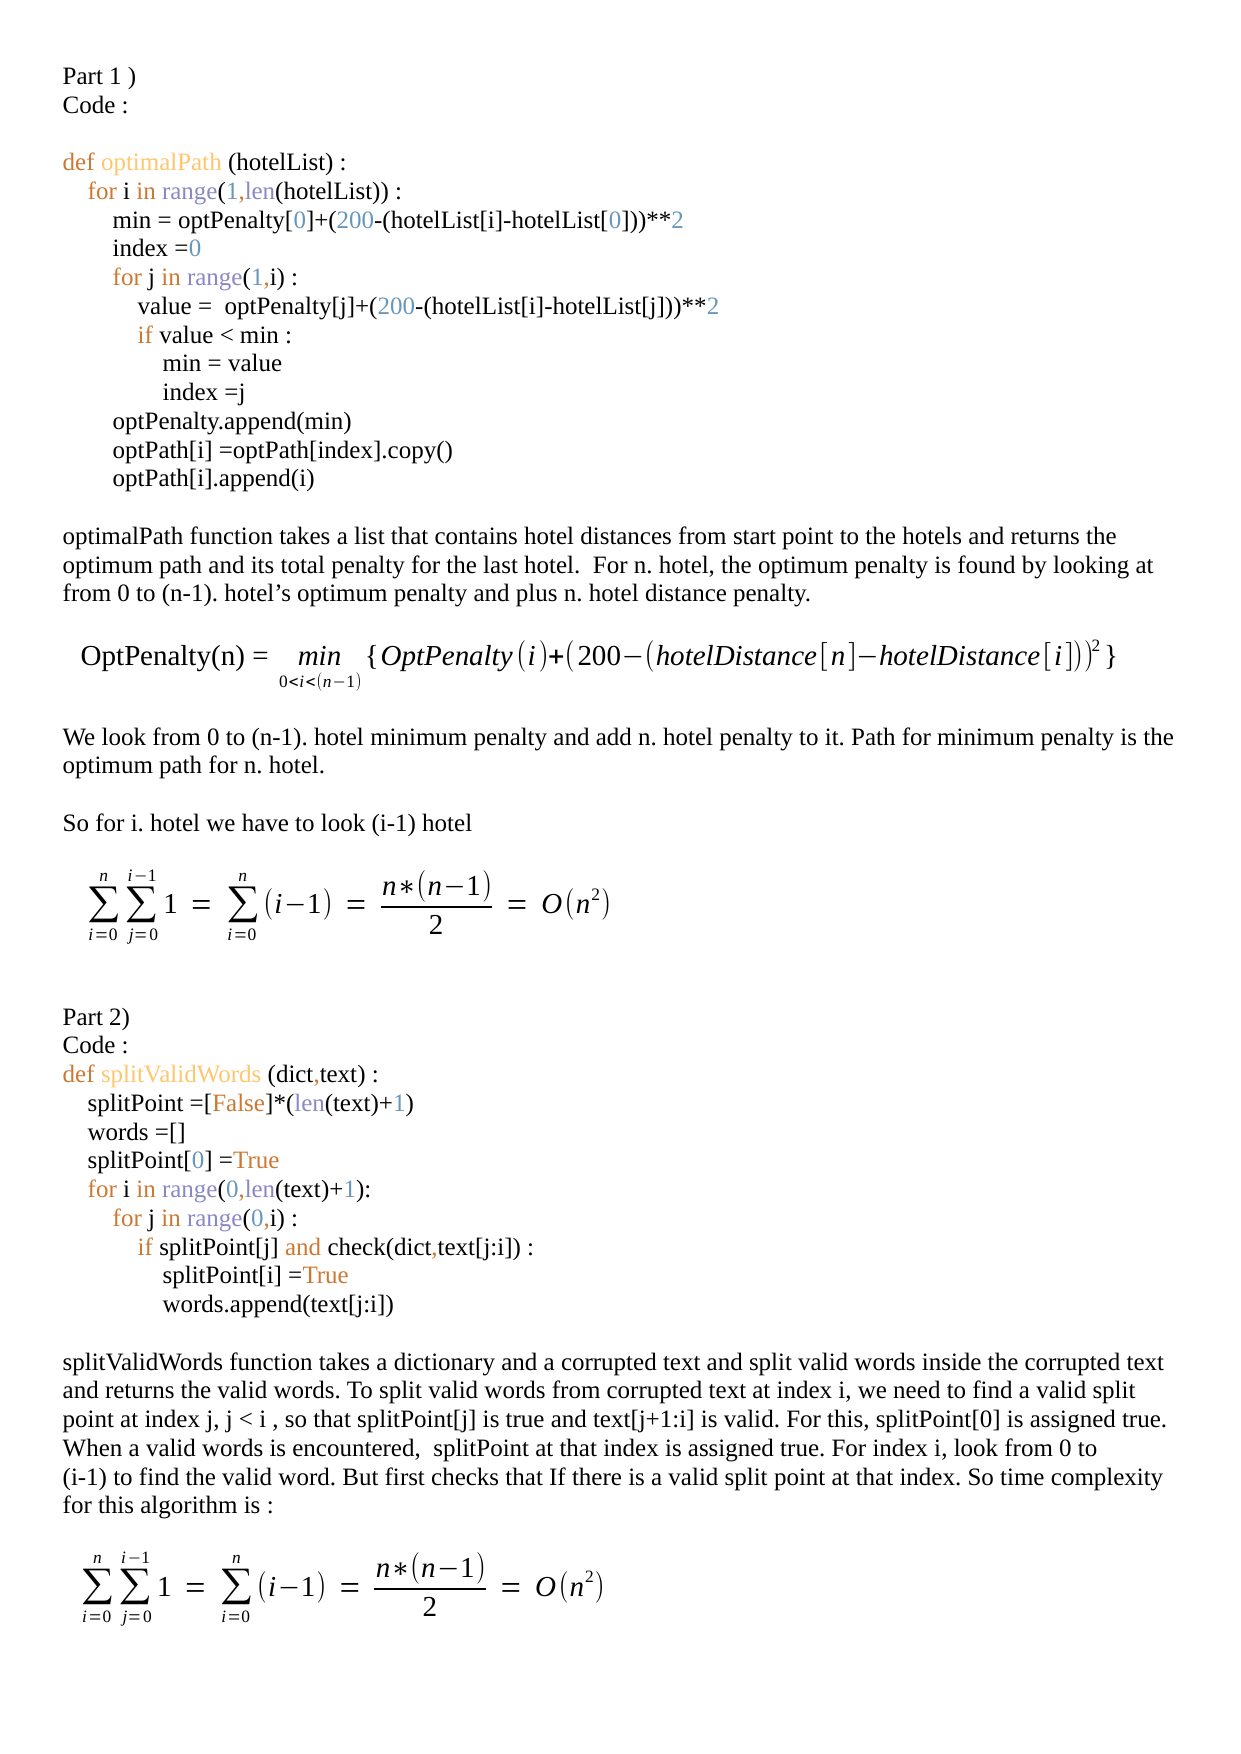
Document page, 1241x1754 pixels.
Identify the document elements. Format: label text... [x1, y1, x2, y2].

text optPath[i] =optPath[index].copy() [62, 435, 1187, 463]
text splitValidWords function takes a dictionary and a corrupted text and split valid words inside the corrupted text and returns the valid words. To split valid words from corrupted text at index i, we need to find a valid split point at index j, j < i , so that splitPoint[j] is true and text[j+1:i] is valid. For this, splitPoint[0] is assigned true. When a valid words is encountered, splitPoint at that index is assigned true. For index i, look from 0 to [62, 1347, 1187, 1462]
text for j in range(1,i) : [62, 262, 1187, 291]
text Code : [62, 90, 1187, 118]
text min = optPenalty[0]+(200-(hotelList[i]-hotelList[0]))**2 [62, 205, 1187, 233]
text index =j [62, 377, 1187, 406]
text Part 2) [62, 1002, 1187, 1030]
text if value < min : [62, 320, 1187, 348]
text def optimalPath (hotelList) : [62, 147, 1187, 176]
text Code : [62, 1030, 1187, 1059]
text words.append(text[j:i]) [62, 1289, 1187, 1318]
text splitPoint =[False]*(len(text)+1) [62, 1088, 1187, 1117]
text for i in range(1,len(hotelList)) : [62, 176, 1187, 205]
text for j in range(0,i) : [62, 1203, 1187, 1232]
text splitPoint[i] =True [62, 1260, 1187, 1289]
text index =0 [62, 233, 1187, 262]
text (i-1) to find the valid word. But first checks that If there is a valid split point at that index. So time complexity for this algorithm is : [62, 1462, 1187, 1519]
text We look from 0 to (n-1). hotel minimum penalty and add n. hotel penalty to it. Path for minimum penalty is the optimum path for n. hotel. [62, 722, 1187, 779]
text value = optPenalty[j]+(200-(hotelList[i]-hotelList[j]))**2 [62, 291, 1187, 320]
text words =[] [62, 1117, 1187, 1145]
text optPenalty.append(min) [62, 406, 1187, 435]
text So for i. hotel we have to look (i-1) hotel [62, 808, 1187, 837]
text min = value [62, 348, 1187, 377]
text if splitPoint[j] and check(dict,text[j:i]) : [62, 1232, 1187, 1260]
text optimalPath function takes a list that contains hotel distances from start point to the hotels and returns the optimum path and its total penalty for the last hotel. For n. hotel, the optimum penalty is found by looking at from 0 to (n-1). hotel’s optimum penalty and plus n. hotel distance penalty. [62, 521, 1187, 607]
text def splitValidWords (dict,text) : [62, 1059, 1187, 1088]
text Part 1 ) [62, 61, 1187, 90]
text for i in range(0,len(text)+1): [62, 1174, 1187, 1203]
text splitPoint[0] =True [62, 1145, 1187, 1174]
text optPath[i].append(i) [62, 463, 1187, 492]
